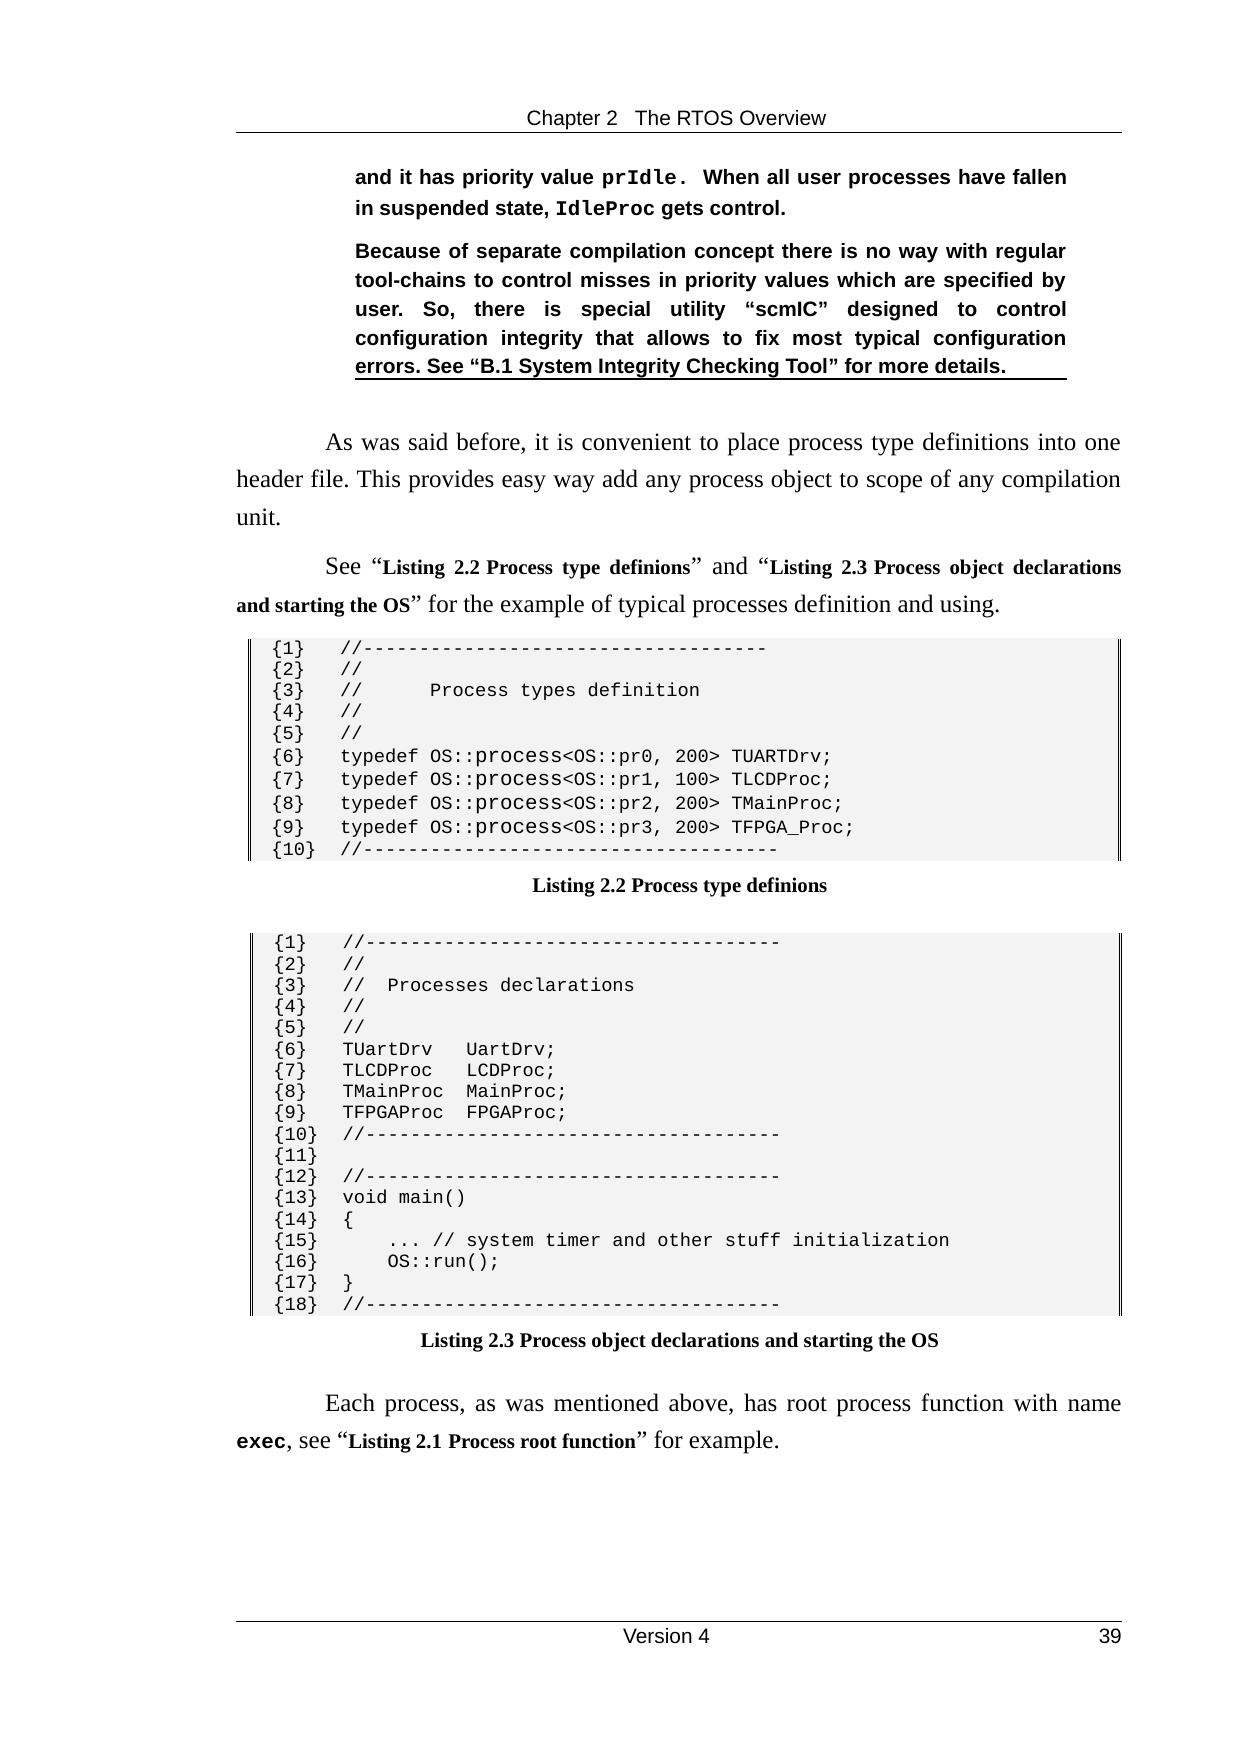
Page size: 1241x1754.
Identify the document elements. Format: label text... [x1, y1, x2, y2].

list ... // system timer and other stuff initialization [253, 1231, 1119, 1252]
list // [253, 997, 1119, 1018]
list // [253, 954, 1119, 976]
list // [251, 723, 1118, 745]
list void main() [253, 1188, 1119, 1209]
list // Process types definition [251, 681, 1118, 702]
text Because of separate compilation concept there is no way with regular tool-chains to control misses in priority values which are specified by user. So, there is special utility “scmIC” designed to control configuration integrity that allows to fix most typical configuration errors. See “B.1 System Integrity Checking Tool” for more details. [355, 239, 1067, 378]
list TLCDProc LCDProc; [253, 1061, 1119, 1082]
list typedef OS::process<OS::pr2, 200> TMainProc; [251, 792, 1118, 816]
list TFPGAProc FPGAProc; [253, 1103, 1119, 1124]
text and it has priority value prIdle. When all user processes have fallen in suspended state, IdleProc gets control. [355, 165, 1067, 222]
text Listing 2.2 Process type definions [237, 873, 1122, 897]
list typedef OS::process<OS::pr3, 200> TFPGA_Proc; [251, 816, 1118, 839]
list OS::run(); [253, 1252, 1119, 1273]
list TMainProc MainProc; [253, 1082, 1119, 1103]
list //------------------------------------- [253, 1167, 1119, 1188]
text Listing 2.3 Process object declarations and starting the OS [237, 1328, 1122, 1352]
list TUartDrv UartDrv; [253, 1039, 1119, 1061]
list // Processes declarations [253, 976, 1119, 997]
list // [253, 1018, 1119, 1039]
list // [251, 702, 1118, 723]
list typedef OS::process<OS::pr1, 100> TLCDProc; [251, 768, 1118, 792]
list //------------------------------------- [253, 933, 1119, 954]
text Each process, as was mentioned above, has root process function with name exec, see “Listing 2.1 Process root function” for example. [236, 1388, 1122, 1455]
list //------------------------------------- [253, 1294, 1119, 1316]
list } [253, 1273, 1119, 1294]
list // [251, 660, 1118, 681]
list //------------------------------------ [248, 638, 1118, 660]
text See “Listing 2.2 Process type definions” and “Listing 2.3 Process object declarations and starting the OS” for the example of typical processes definition and using. [236, 551, 1122, 617]
text As was said before, it is convenient to place process type definitions into one header file. This provides easy way add any process object to scope of any compilation unit. [236, 427, 1122, 530]
list //------------------------------------- [253, 1124, 1119, 1146]
list typedef OS::process<OS::pr0, 200> TUARTDrv; [251, 745, 1118, 768]
list { [253, 1209, 1119, 1231]
list //------------------------------------- [251, 839, 1118, 861]
